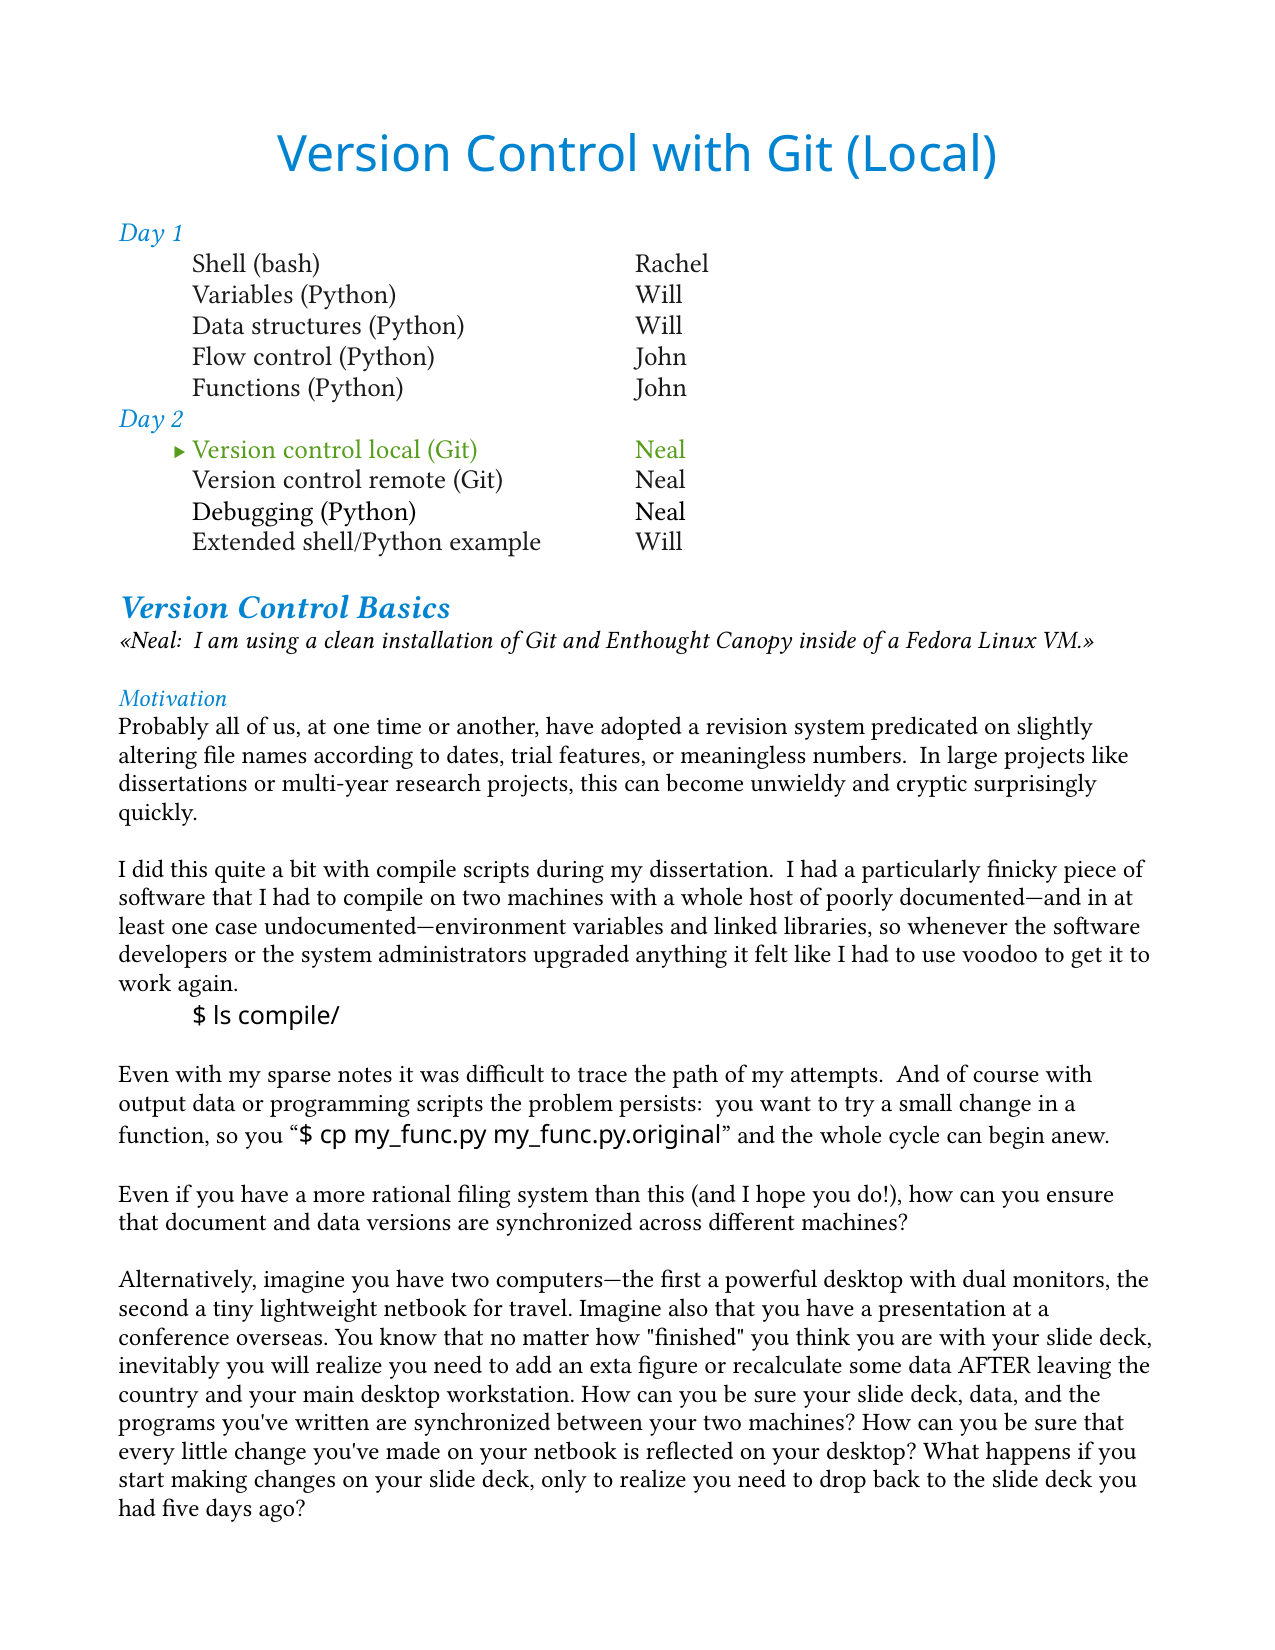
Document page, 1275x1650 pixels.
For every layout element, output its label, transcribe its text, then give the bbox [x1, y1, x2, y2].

text Alternatively, imagine you have two computers—the first a powerful desktop with dual monitors, the second a tiny lightweight netbook for travel. Imagine also that you have a presentation at a conference overseas. You know that no matter how "finished" you think you are with your slide deck, inevitably you will realize you need to add an exta figure or recalculate some data AFTER leaving the country and your main desktop workstation. How can you be sure your slide deck, data, and the programs you've written are synchronized between your two machines? How can you be sure that every little change you've made on your netbook is reflected on your desktop? What happens if you start making changes on your slide deck, only to realize you need to drop back to the slide deck you had five days ago? [118, 1265, 1157, 1522]
text Even with my sparse notes it was difficult to trace the path of my attempts. And of course with output data or programming scripts the problem persists: you want to try a small change in a function, so you “$ cp my_func.py my_func.py.original” and the whole cycle can begin anew. [118, 1060, 1157, 1151]
text $ ls compile/ [192, 997, 1157, 1032]
text Shell (bash) Rachel [118, 248, 1157, 279]
text Flow control (Python) John [118, 341, 1157, 372]
text Day 1 [118, 217, 1157, 248]
text Version Control Basics [118, 588, 1157, 626]
text Extended shell/Python example Will [118, 527, 1157, 557]
text ▶ Version control local (Git) Neal [118, 434, 1157, 465]
text Variables (Python) Will [118, 279, 1157, 310]
text Version Control with Git (Local) [118, 118, 1157, 186]
text I did this quite a bit with compile scripts during my dissertation. I had a particularly finicky piece of software that I had to compile on two machines with a whole host of poorly documented—and in at least one case undocumented—environment variables and linked libraries, so whenever the software developers or the system administrators upgraded anything it felt like I had to use voodoo to get it to work again. [118, 855, 1157, 997]
text Version control remote (Git) Neal [118, 465, 1157, 496]
text Even if you have a more rational filing system than this (and I hope you do!), how can you ensure that document and data versions are synchronized across different machines? [118, 1180, 1157, 1237]
text Debugging (Python) Neal [118, 496, 1157, 527]
text Motivation [118, 683, 1157, 712]
text Day 2 [118, 403, 1157, 434]
text Data structures (Python) Will [118, 310, 1157, 341]
text Probably all of us, at one time or another, have adopted a revision system predicated on slightly altering file names according to dates, trial features, or meaningless numbers. In large projects like dissertations or multi-year research projects, this can become unwieldy and cryptic surprisingly quickly. [118, 712, 1157, 826]
text Functions (Python) John [118, 372, 1157, 403]
text «Neal: I am using a clean installation of Git and Enthought Canopy inside of a Fedora Linux VM.» [118, 626, 1157, 655]
